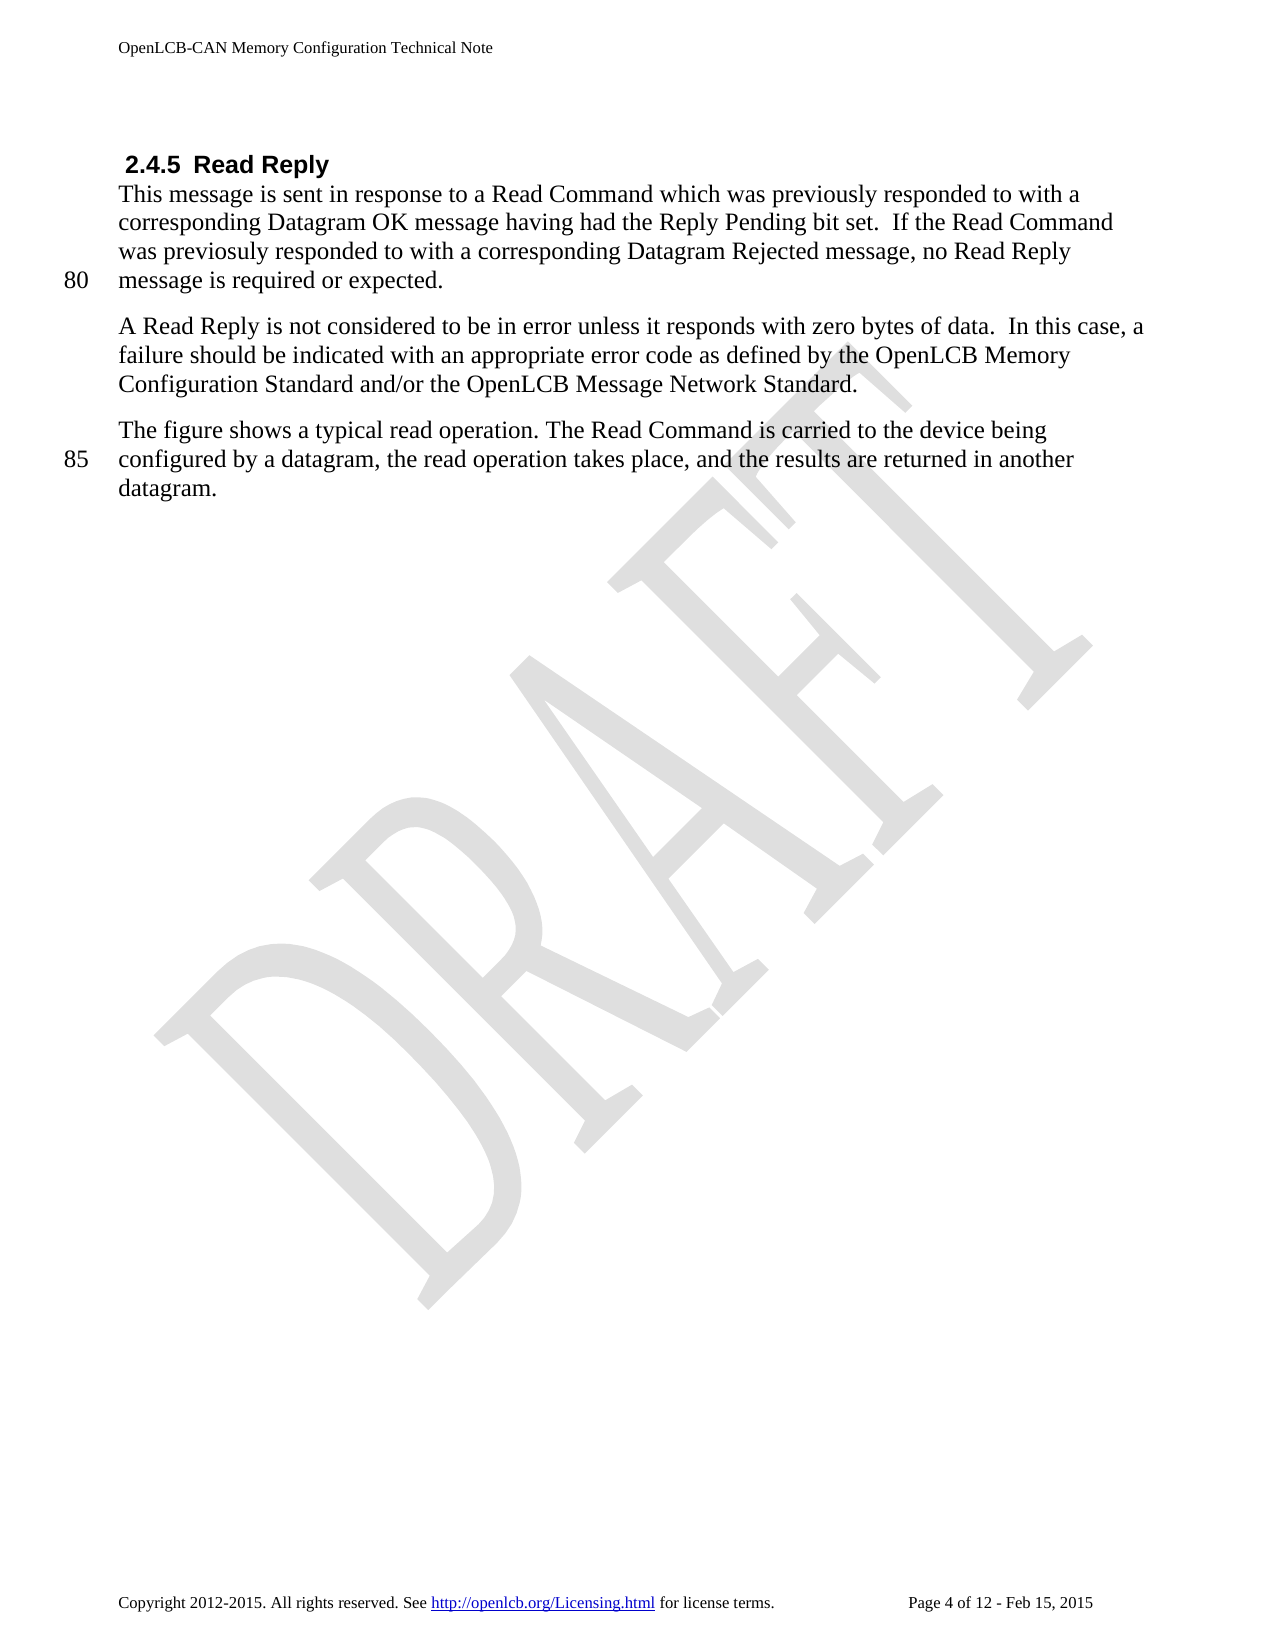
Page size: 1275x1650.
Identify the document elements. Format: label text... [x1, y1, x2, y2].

text The figure shows a typical read operation. The Read Command is carried to the device being configured by a datagram, the read operation takes place, and the results are returned in another datagram. [118, 415, 773, 502]
text A Read Reply is not considered to be in error unless it responds with zero bytes of data. In this case, a failure should be indicated with an appropriate error code as defined by the OpenLCB Memory Configuration Standard and/or the OpenLCB Message Network Standard. [118, 311, 1157, 398]
text This message is sent in response to a Read Command which was previously responded to with a corresponding Datagram OK message having had the Reply Pending bit set. If the Read Command was previosuly responded to with a corresponding Datagram Rejected message, no Read Reply message is required or expected. [118, 179, 1157, 294]
text The figure shows a typical read operation. The Read Command is carried to the device being configured by a datagram, the read operation takes place, and the results are returned in another datagram. [819, 415, 1157, 502]
subtitle Read Reply [118, 150, 1157, 179]
text The figure shows a typical read operation. The Read Command is carried to the device being configured by a datagram, the read operation takes place, and the results are returned in another datagram. [757, 432, 863, 502]
